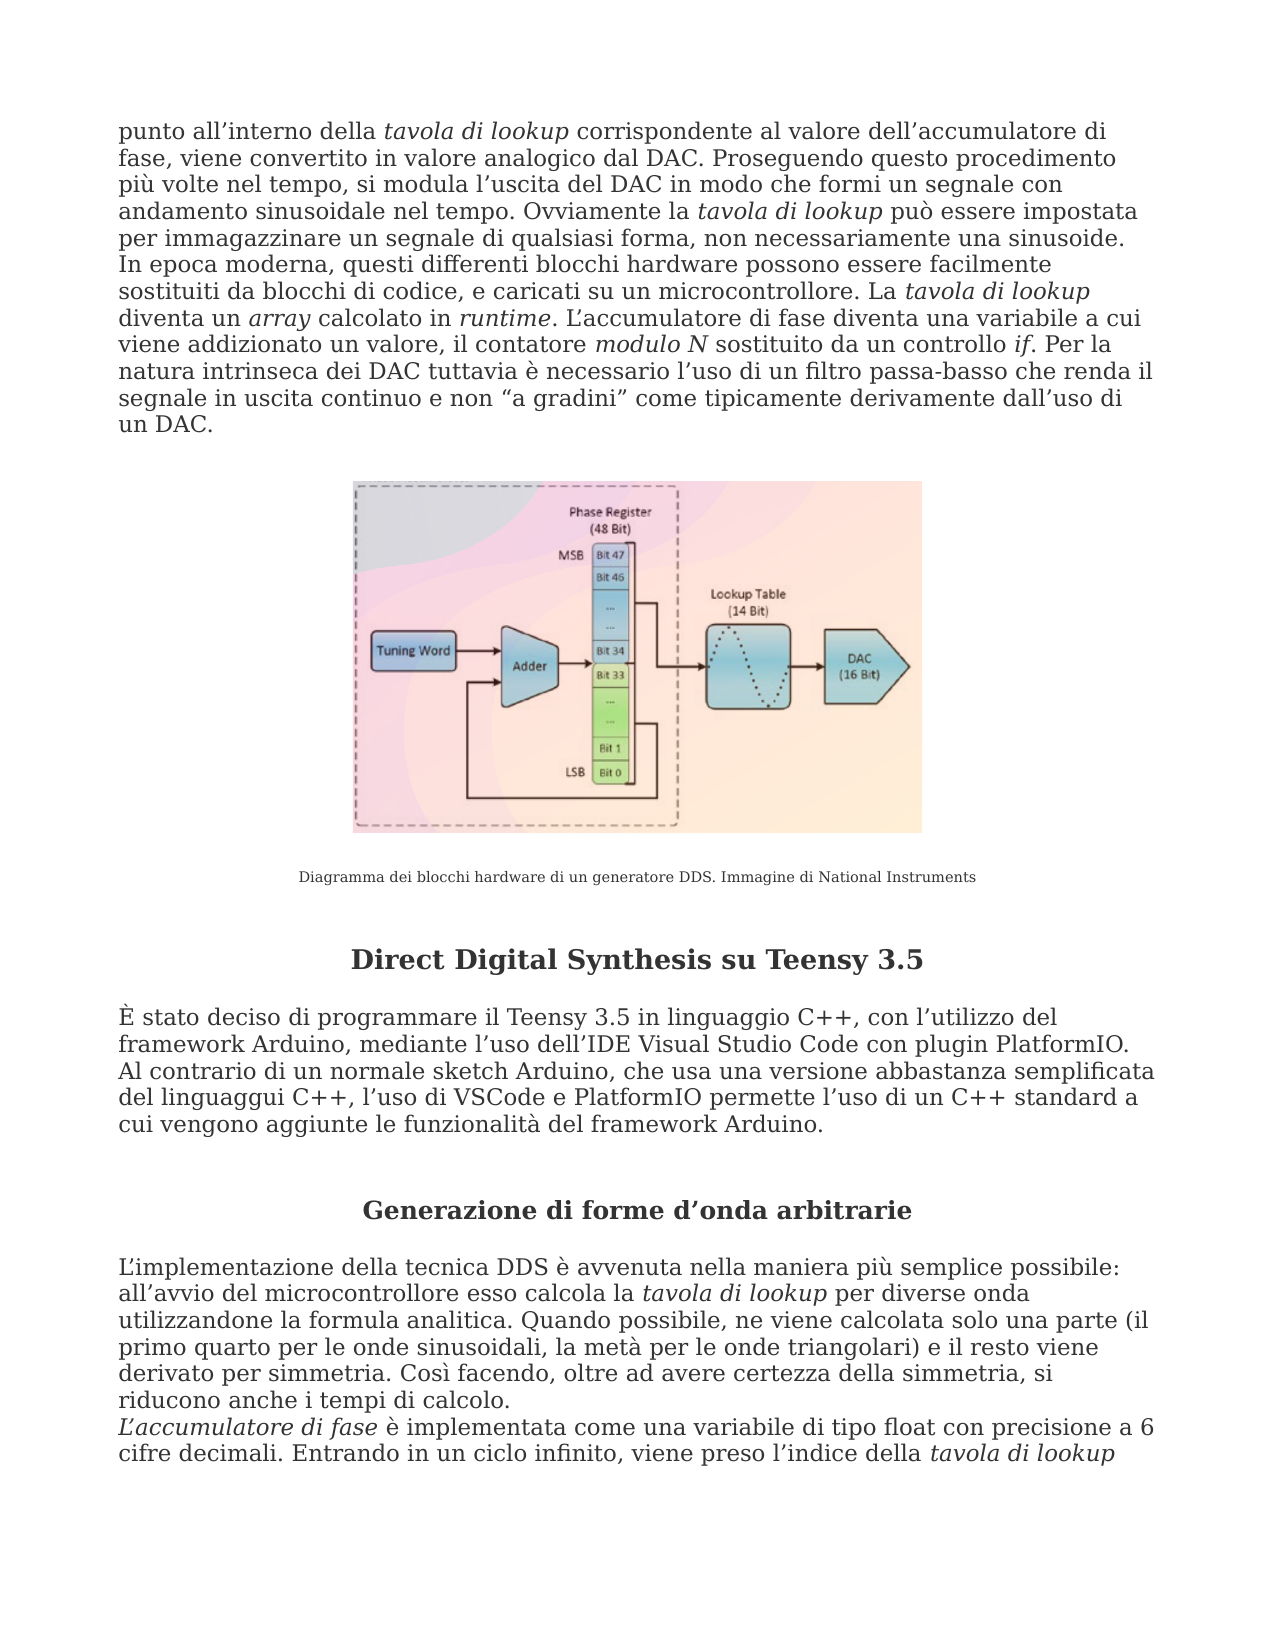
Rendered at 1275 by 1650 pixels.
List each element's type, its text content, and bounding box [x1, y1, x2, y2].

text È stato deciso di programmare il Teensy 3.5 in linguaggio C++, con l’utilizzo del framework Arduino, mediante l’uso dell’IDE Visual Studio Code con plugin PlatformIO. Al contrario di un normale sketch Arduino, che usa una versione abbastanza semplificata del linguaggui C++, l’uso di VSCode e PlatformIO permette l’uso di un C++ standard a cui vengono aggiunte le funzionalità del framework Arduino. [118, 1004, 1157, 1138]
text Generazione di forme d’onda arbitrarie [118, 1196, 1157, 1225]
text Direct Digital Synthesis su Teensy 3.5 [118, 944, 1157, 976]
picture [352, 481, 923, 833]
text Diagramma dei blocchi hardware di un generatore DDS. Immagine di National Instruments [118, 869, 1157, 886]
text L’implementazione della tecnica DDS è avvenuta nella maniera più semplice possibile: all’avvio del microcontrollore esso calcola la tavola di lookup per diverse onda utilizzandone la formula analitica. Quando possibile, ne viene calcolata solo una parte (il primo quarto per le onde sinusoidali, la metà per le onde triangolari) e il resto viene derivato per simmetria. Così facendo, oltre ad avere certezza della simmetria, si riducono anche i tempi di calcolo. [118, 1254, 1157, 1414]
text punto all’interno della tavola di lookup corrispondente al valore dell’accumulatore di fase, viene convertito in valore analogico dal DAC. Proseguendo questo procedimento più volte nel tempo, si modula l’uscita del DAC in modo che formi un segnale con andamento sinusoidale nel tempo. Ovviamente la tavola di lookup può essere impostata per immagazzinare un segnale di qualsiasi forma, non necessariamente una sinusoide. [118, 118, 1157, 251]
text L’accumulatore di fase è implementata come una variabile di tipo float con precisione a 6 cifre decimali. Entrando in un ciclo infinito, viene preso l’indice della tavola di lookup [118, 1414, 1157, 1467]
text In epoca moderna, questi differenti blocchi hardware possono essere facilmente sostituiti da blocchi di codice, e caricati su un microcontrollore. La tavola di lookup diventa un array calcolato in runtime. L’accumulatore di fase diventa una variabile a cui viene addizionato un valore, il contatore modulo N sostituito da un controllo if. Per la natura intrinseca dei DAC tuttavia è necessario l’uso di un filtro passa-basso che renda il segnale in uscita continuo e non “a gradini” come tipicamente derivamente dall’uso di un DAC. [118, 251, 1157, 438]
